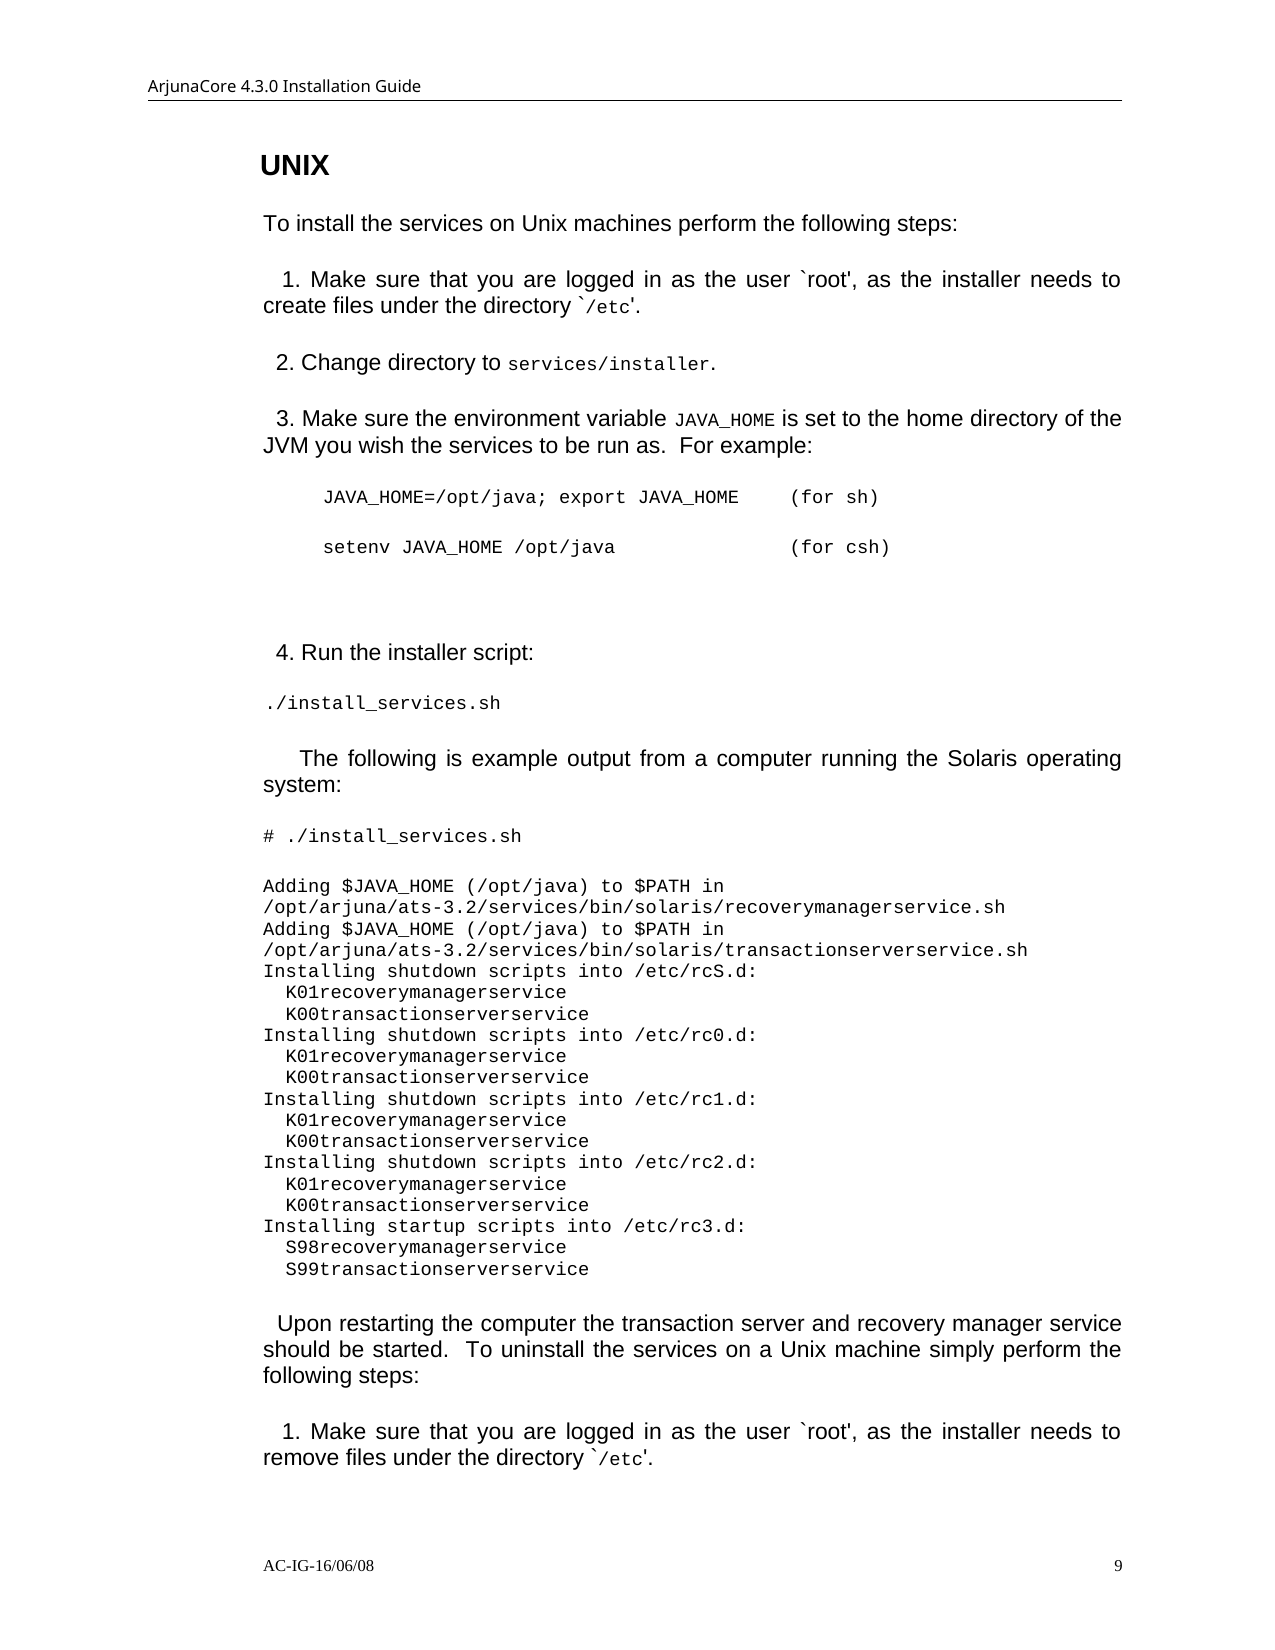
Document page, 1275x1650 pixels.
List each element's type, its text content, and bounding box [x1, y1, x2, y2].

text setenv JAVA_HOME /opt/java (for csh) [263, 538, 1122, 559]
text JAVA_HOME=/opt/java; export JAVA_HOME (for sh) [263, 487, 1122, 509]
text The following is example output from a computer running the Solaris operating system: [263, 744, 1122, 797]
text 2. Change directory to services/installer. [263, 348, 1122, 376]
text 1. Make sure that you are logged in as the user `root', as the installer needs to create files under the directory `/etc'. [263, 266, 1122, 319]
text Adding $JAVA_HOME (/opt/java) to $PATH in /opt/arjuna/ats-3.2/services/bin/solaris/recoverymanagerservice.sh Adding $JAVA_HOME (/opt/java) to $PATH in /opt/arjuna/ats-3.2/services/bin/solaris/transactionserverservice.sh Installing shutdown scripts into /etc/rcS.d: K01recoverymanagerservice K00transactionserverservice Installing shutdown scripts into /etc/rc0.d: K01recoverymanagerservice K00transactionserverservice Installing shutdown scripts into /etc/rc1.d: K01recoverymanagerservice K00transactionserverservice Installing shutdown scripts into /etc/rc2.d: K01recoverymanagerservice K00transactionserverservice Installing startup scripts into /etc/rc3.d: S98recoverymanagerservice S99transactionserverservice [263, 877, 1122, 1281]
text 4. Run the installer script: [263, 639, 1122, 665]
text To install the services on Unix machines perform the following steps: [263, 210, 1122, 237]
text 3. Make sure the environment variable JAVA_HOME is set to the home directory of the JVM you wish the services to be run as. For example: [263, 405, 1122, 458]
text Upon restarting the computer the transaction server and recovery manager service should be started. To uninstall the services on a Unix machine simply perform the following steps: [263, 1310, 1122, 1389]
text ./install_services.sh [263, 694, 1122, 715]
subtitle UNIX [148, 148, 1122, 181]
text # ./install_services.sh [263, 826, 1122, 848]
text 1. Make sure that you are logged in as the user `root', as the installer needs to remove files under the directory `/etc'. [263, 1418, 1122, 1471]
